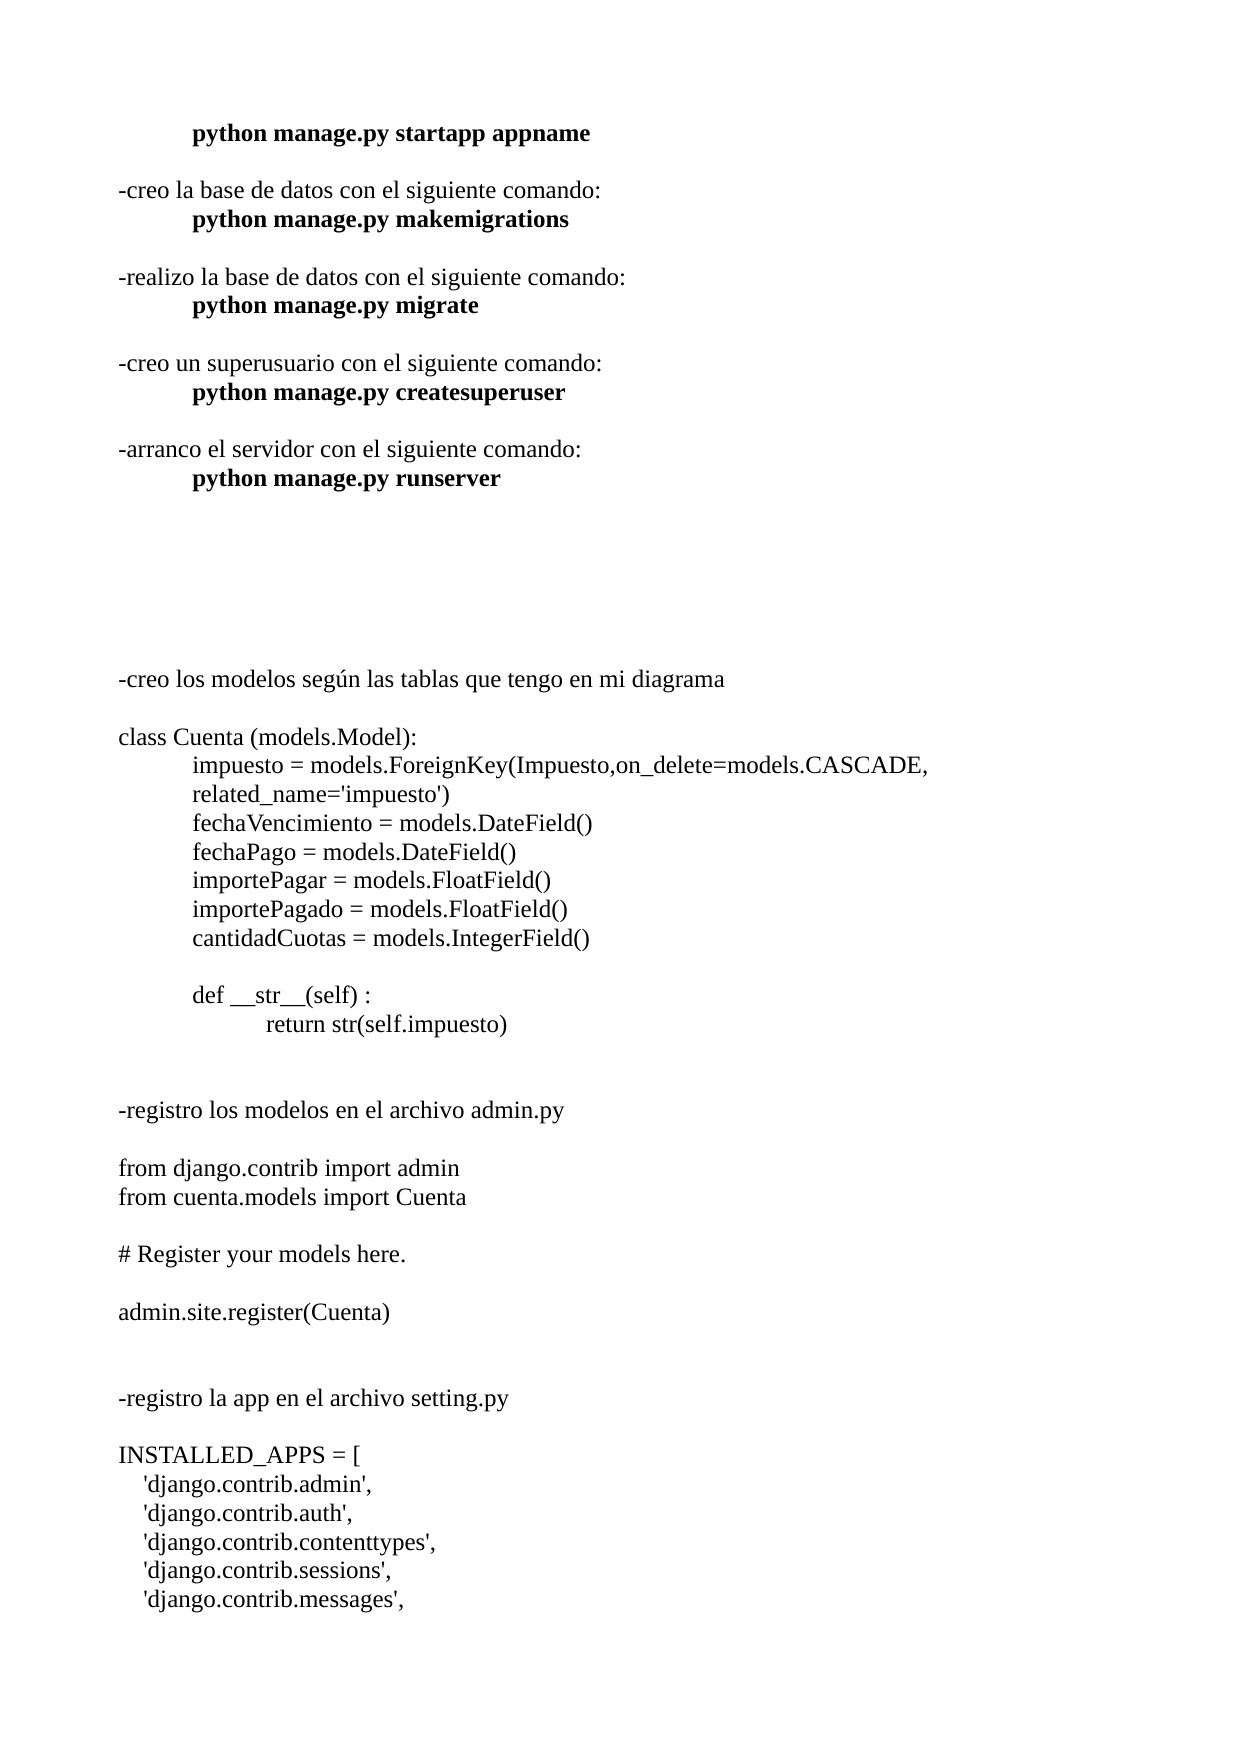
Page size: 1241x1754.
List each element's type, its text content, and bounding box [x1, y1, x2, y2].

text return str(self.impuesto) [118, 1009, 1122, 1038]
text cantidadCuotas = models.IntegerField() [118, 923, 1122, 952]
text -creo los modelos según las tablas que tengo en mi diagrama [118, 664, 1122, 693]
text -arranco el servidor con el siguiente comando: [118, 434, 1122, 463]
text -creo un superusuario con el siguiente comando: [118, 348, 1122, 377]
text class Cuenta (models.Model): [118, 722, 1122, 751]
text importePagado = models.FloatField() [118, 894, 1122, 923]
text from cuenta.models import Cuenta [118, 1182, 1122, 1211]
text 'django.contrib.contenttypes', [118, 1527, 1122, 1556]
text importePagar = models.FloatField() [118, 866, 1122, 894]
text python manage.py startapp appname [118, 118, 1122, 147]
text 'django.contrib.admin', [118, 1469, 1122, 1498]
text python manage.py createsuperuser [118, 377, 1122, 406]
text admin.site.register(Cuenta) [118, 1297, 1122, 1326]
text 'django.contrib.auth', [118, 1498, 1122, 1527]
text fechaVencimiento = models.DateField() [118, 808, 1122, 837]
text -registro los modelos en el archivo admin.py [118, 1096, 1122, 1124]
text from django.contrib import admin [118, 1153, 1122, 1182]
text fechaPago = models.DateField() [118, 837, 1122, 866]
text -registro la app en el archivo setting.py [118, 1383, 1122, 1412]
text # Register your models here. [118, 1239, 1122, 1268]
text INSTALLED_APPS = [ [118, 1441, 1122, 1469]
text python manage.py migrate [118, 291, 1122, 319]
text impuesto = models.ForeignKey(Impuesto,on_delete=models.CASCADE, related_name='impuesto') [118, 751, 1122, 808]
text python manage.py makemigrations [118, 204, 1122, 233]
text -creo la base de datos con el siguiente comando: [118, 176, 1122, 204]
text python manage.py runserver [118, 463, 1122, 492]
text 'django.contrib.sessions', [118, 1556, 1122, 1584]
text -realizo la base de datos con el siguiente comando: [118, 262, 1122, 291]
text 'django.contrib.messages', [118, 1584, 1122, 1613]
text def __str__(self) : [118, 981, 1122, 1009]
